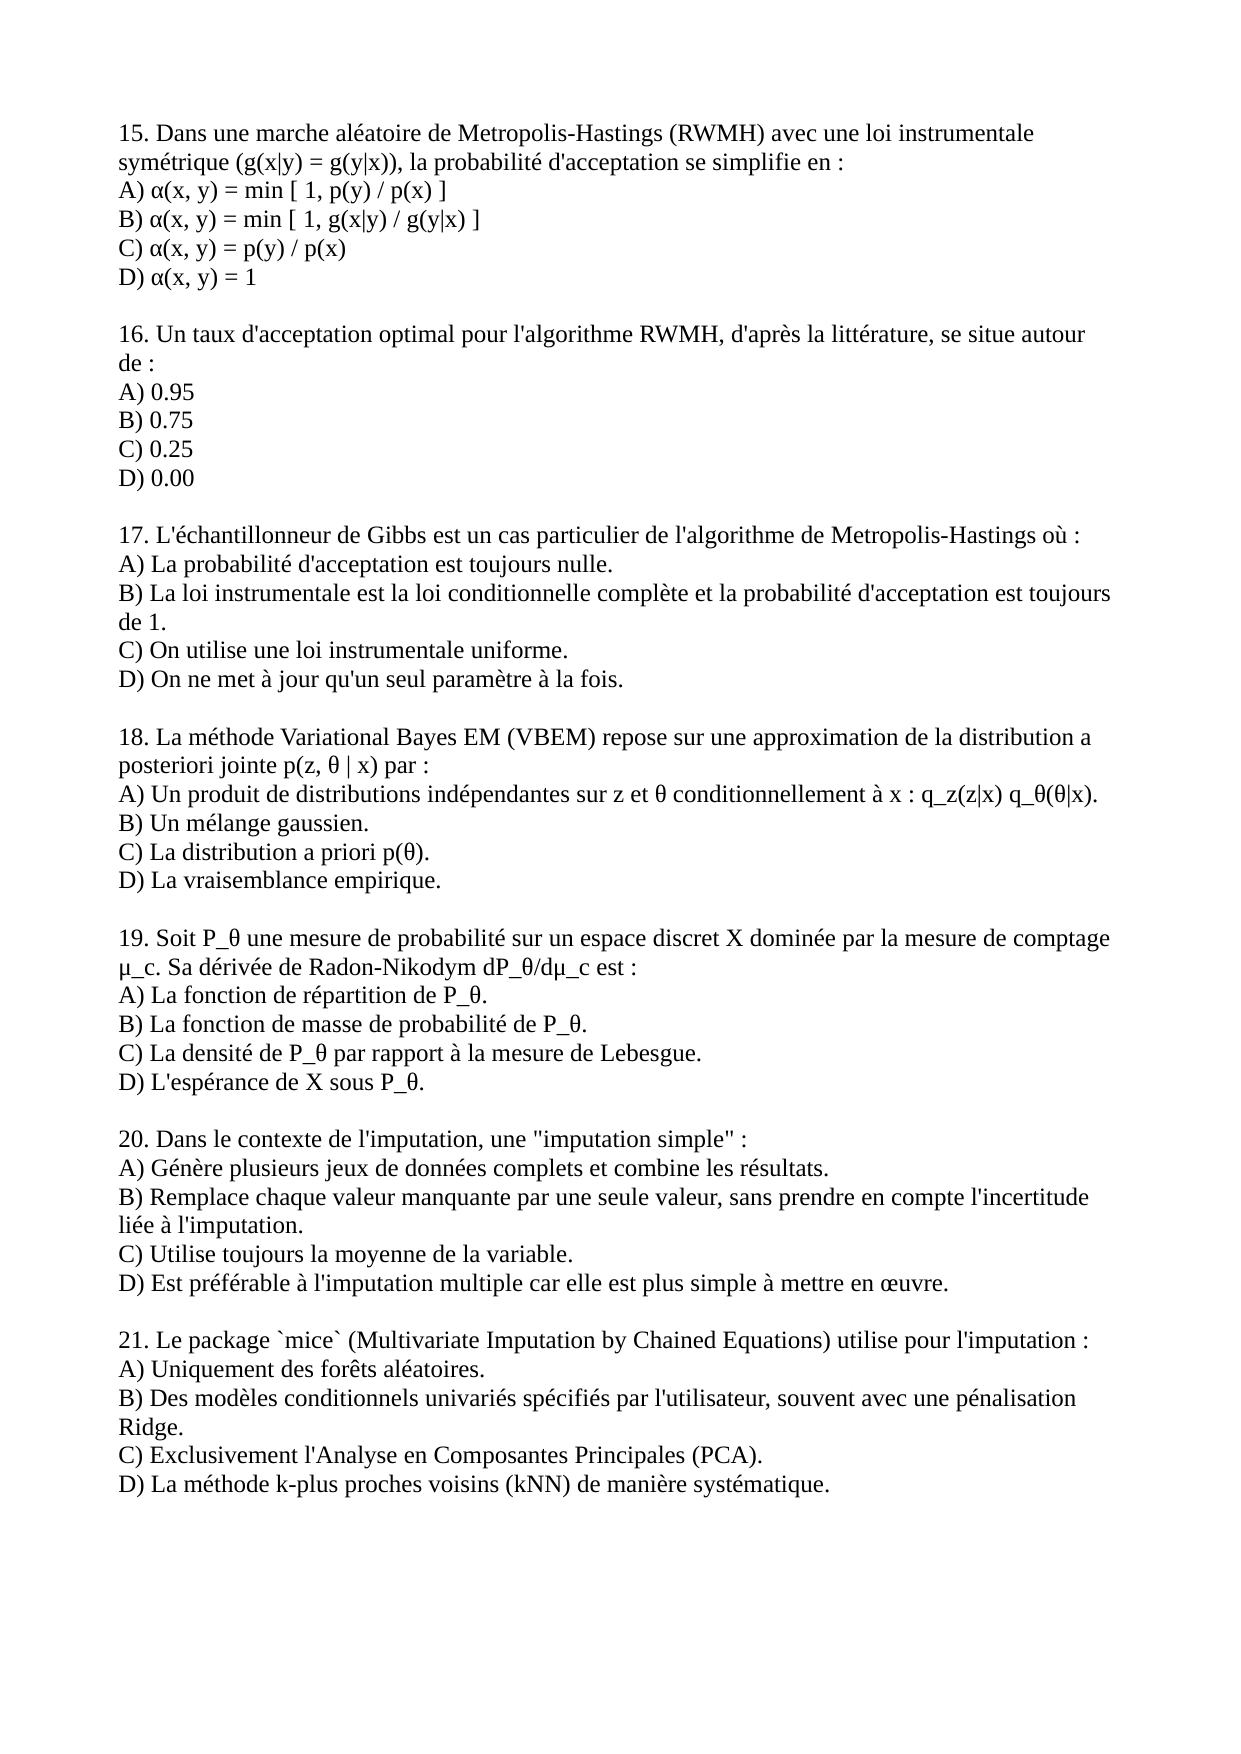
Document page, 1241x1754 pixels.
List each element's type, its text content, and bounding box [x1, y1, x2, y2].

text 16. Un taux d'acceptation optimal pour l'algorithme RWMH, d'après la littérature, se situe autour de : [118, 319, 1122, 377]
text D) L'espérance de X sous P_θ. [118, 1067, 1122, 1096]
text A) Un produit de distributions indépendantes sur z et θ conditionnellement à x : q_z(z|x) q_θ(θ|x). [118, 779, 1122, 808]
text D) La méthode k-plus proches voisins (kNN) de manière systématique. [118, 1469, 1122, 1498]
text A) La fonction de répartition de P_θ. [118, 981, 1122, 1009]
text B) Remplace chaque valeur manquante par une seule valeur, sans prendre en compte l'incertitude liée à l'imputation. [118, 1182, 1122, 1239]
text A) 0.95 [118, 377, 1122, 406]
text A) Uniquement des forêts aléatoires. [118, 1354, 1122, 1383]
text C) La densité de P_θ par rapport à la mesure de Lebesgue. [118, 1038, 1122, 1067]
text C) La distribution a priori p(θ). [118, 837, 1122, 866]
text B) α(x, y) = min [ 1, g(x|y) / g(y|x) ] [118, 204, 1122, 233]
text 15. Dans une marche aléatoire de Metropolis-Hastings (RWMH) avec une loi instrumentale symétrique (g(x|y) = g(y|x)), la probabilité d'acceptation se simplifie en : [118, 118, 1122, 176]
text 21. Le package `mice` (Multivariate Imputation by Chained Equations) utilise pour l'imputation : [118, 1326, 1122, 1354]
text D) On ne met à jour qu'un seul paramètre à la fois. [118, 664, 1122, 693]
text D) 0.00 [118, 463, 1122, 492]
text 17. L'échantillonneur de Gibbs est un cas particulier de l'algorithme de Metropolis-Hastings où : [118, 521, 1122, 549]
text C) α(x, y) = p(y) / p(x) [118, 233, 1122, 262]
text D) α(x, y) = 1 [118, 262, 1122, 291]
text B) 0.75 [118, 406, 1122, 434]
text B) Un mélange gaussien. [118, 808, 1122, 837]
text D) La vraisemblance empirique. [118, 866, 1122, 894]
text 18. La méthode Variational Bayes EM (VBEM) repose sur une approximation de la distribution a posteriori jointe p(z, θ | x) par : [118, 722, 1122, 779]
text C) Exclusivement l'Analyse en Composantes Principales (PCA). [118, 1441, 1122, 1469]
text C) Utilise toujours la moyenne de la variable. [118, 1239, 1122, 1268]
text 19. Soit P_θ une mesure de probabilité sur un espace discret X dominée par la mesure de comptage μ_c. Sa dérivée de Radon-Nikodym dP_θ/dμ_c est : [118, 923, 1122, 981]
text A) α(x, y) = min [ 1, p(y) / p(x) ] [118, 176, 1122, 204]
text C) 0.25 [118, 434, 1122, 463]
text A) La probabilité d'acceptation est toujours nulle. [118, 549, 1122, 578]
text A) Génère plusieurs jeux de données complets et combine les résultats. [118, 1153, 1122, 1182]
text 20. Dans le contexte de l'imputation, une "imputation simple" : [118, 1124, 1122, 1153]
text B) Des modèles conditionnels univariés spécifiés par l'utilisateur, souvent avec une pénalisation Ridge. [118, 1383, 1122, 1441]
text C) On utilise une loi instrumentale uniforme. [118, 636, 1122, 664]
text D) Est préférable à l'imputation multiple car elle est plus simple à mettre en œuvre. [118, 1268, 1122, 1297]
text B) La loi instrumentale est la loi conditionnelle complète et la probabilité d'acceptation est toujours de 1. [118, 578, 1122, 636]
text B) La fonction de masse de probabilité de P_θ. [118, 1009, 1122, 1038]
